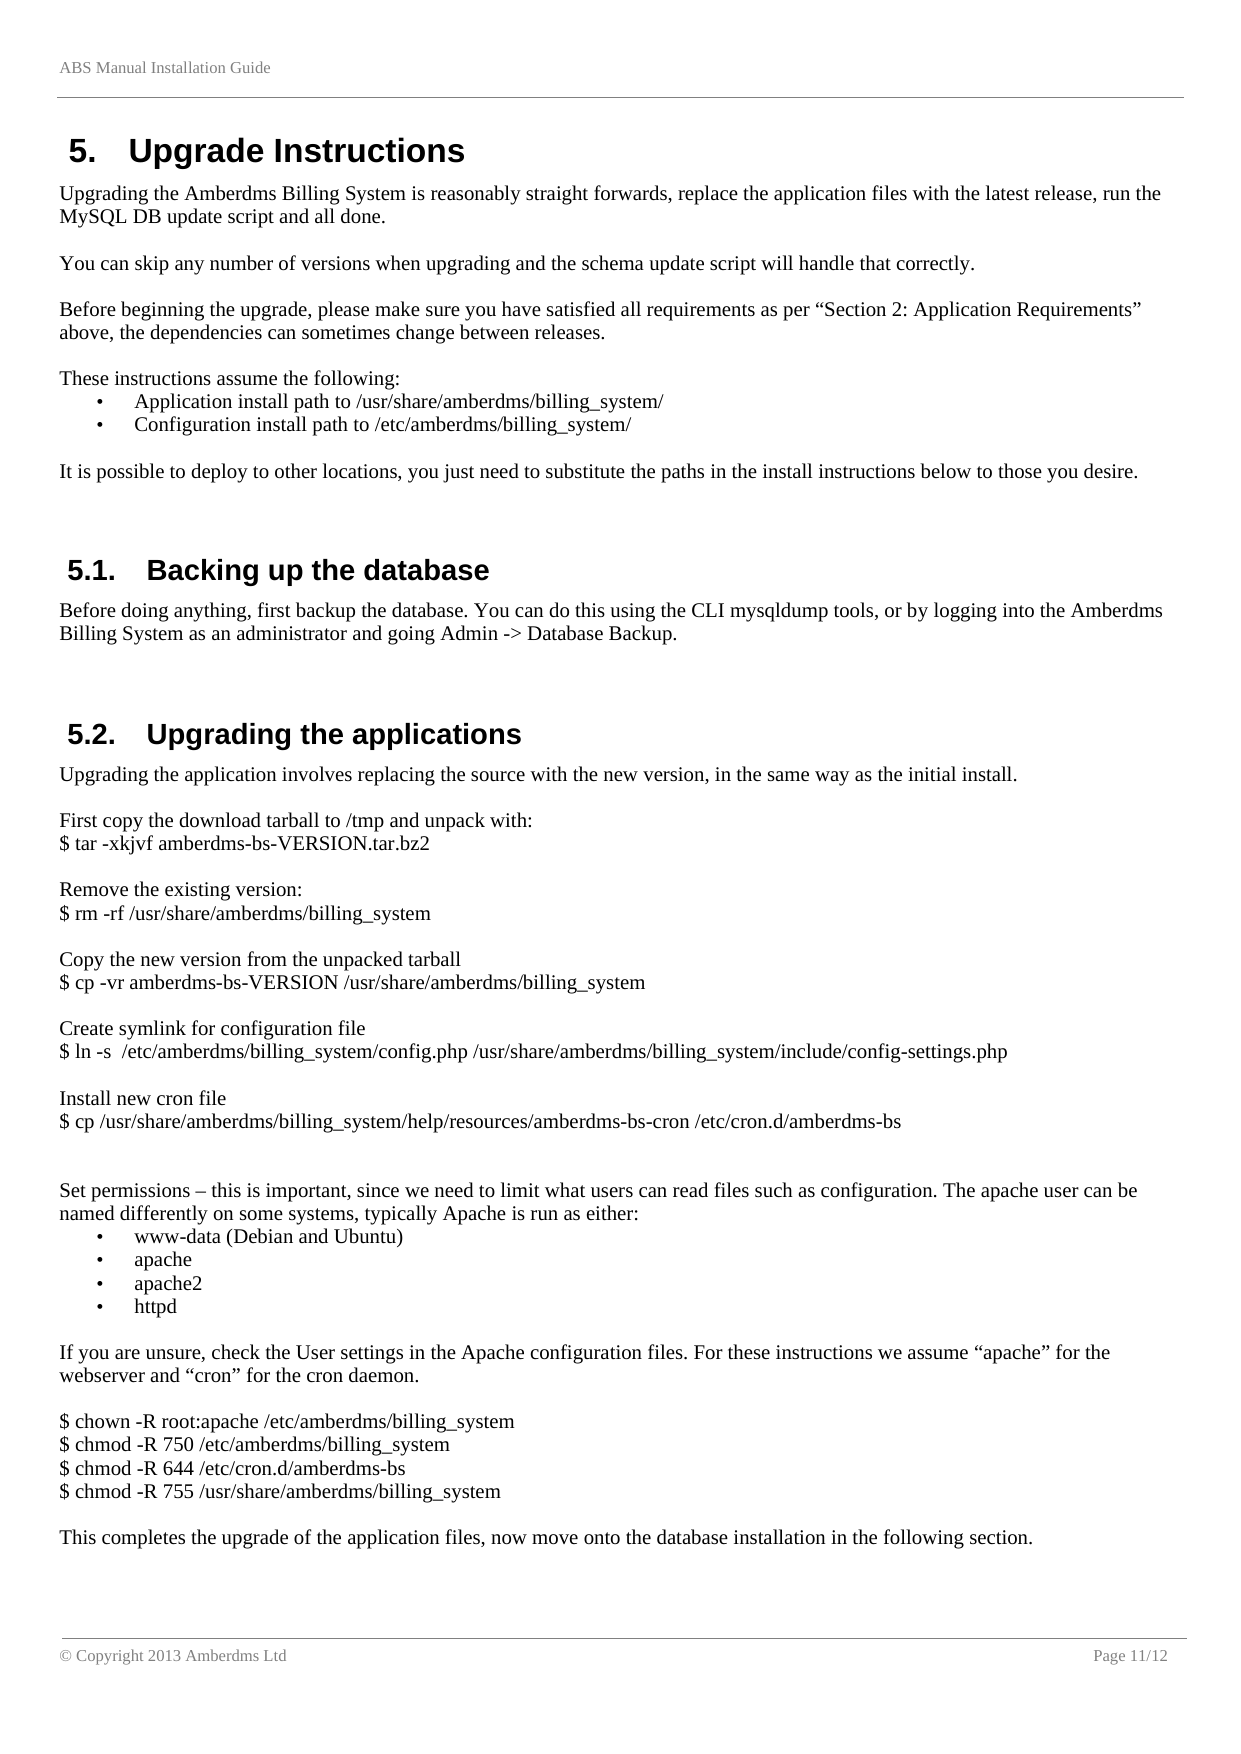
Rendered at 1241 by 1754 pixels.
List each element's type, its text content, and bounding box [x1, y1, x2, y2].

subtitle Backing up the database [59, 554, 1181, 586]
text You can skip any number of versions when upgrading and the schema update script will handle that correctly. [59, 251, 1181, 274]
text $ chmod -R 750 /etc/amberdms/billing_system [59, 1433, 1181, 1456]
text This completes the upgrade of the application files, now move onto the database installation in the following section. [59, 1526, 1181, 1549]
text $ chmod -R 644 /etc/cron.d/amberdms-bs [59, 1456, 1181, 1479]
text Before beginning the upgrade, please make sure you have satisfied all requirements as per “Section 2: Application Requirements” above, the dependencies can sometimes change between releases. [59, 298, 1181, 344]
list Configuration install path to /etc/amberdms/billing_system/ [97, 413, 1181, 436]
text It is possible to deploy to other locations, you just need to substitute the paths in the install instructions below to those you desire. [59, 459, 1181, 483]
text $ chmod -R 755 /usr/share/amberdms/billing_system [59, 1479, 1181, 1503]
text $ ln -s /etc/amberdms/billing_system/config.php /usr/share/amberdms/billing_system/include/config-settings.php [59, 1040, 1181, 1063]
text Set permissions – this is important, since we need to limit what users can read files such as configuration. The apache user can be named differently on some systems, typically Apache is run as either: [59, 1179, 1181, 1225]
list apache [97, 1248, 1181, 1271]
text $ cp -vr amberdms-bs-VERSION /usr/share/amberdms/billing_system [59, 971, 1181, 994]
text Remove the existing version: [59, 878, 1181, 901]
text Copy the new version from the unpacked tarball [59, 948, 1181, 971]
text If you are unsure, check the User settings in the Apache configuration files. For these instructions we assume “apache” for the webserver and “cron” for the cron daemon. [59, 1341, 1181, 1387]
list www-data (Debian and Ubuntu) [97, 1225, 1181, 1248]
text $ cp /usr/share/amberdms/billing_system/help/resources/amberdms-bs-cron /etc/cron.d/amberdms-bs [59, 1109, 1181, 1133]
subtitle Upgrade Instructions [59, 132, 1181, 169]
text $ rm -rf /usr/share/amberdms/billing_system [59, 901, 1181, 924]
list httpd [97, 1294, 1181, 1318]
text Create symlink for configuration file [59, 1017, 1181, 1040]
text These instructions assume the following: [59, 367, 1181, 390]
text Upgrading the application involves replacing the source with the new version, in the same way as the initial install. [59, 763, 1181, 786]
list Application install path to /usr/share/amberdms/billing_system/ [97, 390, 1181, 413]
text Before doing anything, first backup the database. You can do this using the CLI mysqldump tools, or by logging into the Amberdms Billing System as an administrator and going Admin -> Database Backup. [59, 599, 1181, 645]
text First copy the download tarball to /tmp and unpack with: [59, 809, 1181, 832]
text Install new cron file [59, 1086, 1181, 1109]
subtitle Upgrading the applications [59, 718, 1181, 750]
text $ tar -xkjvf amberdms-bs-VERSION.tar.bz2 [59, 832, 1181, 855]
text $ chown -R root:apache /etc/amberdms/billing_system [59, 1410, 1181, 1433]
list apache2 [97, 1271, 1181, 1294]
text Upgrading the Amberdms Billing System is reasonably straight forwards, replace the application files with the latest release, run the MySQL DB update script and all done. [59, 182, 1181, 228]
